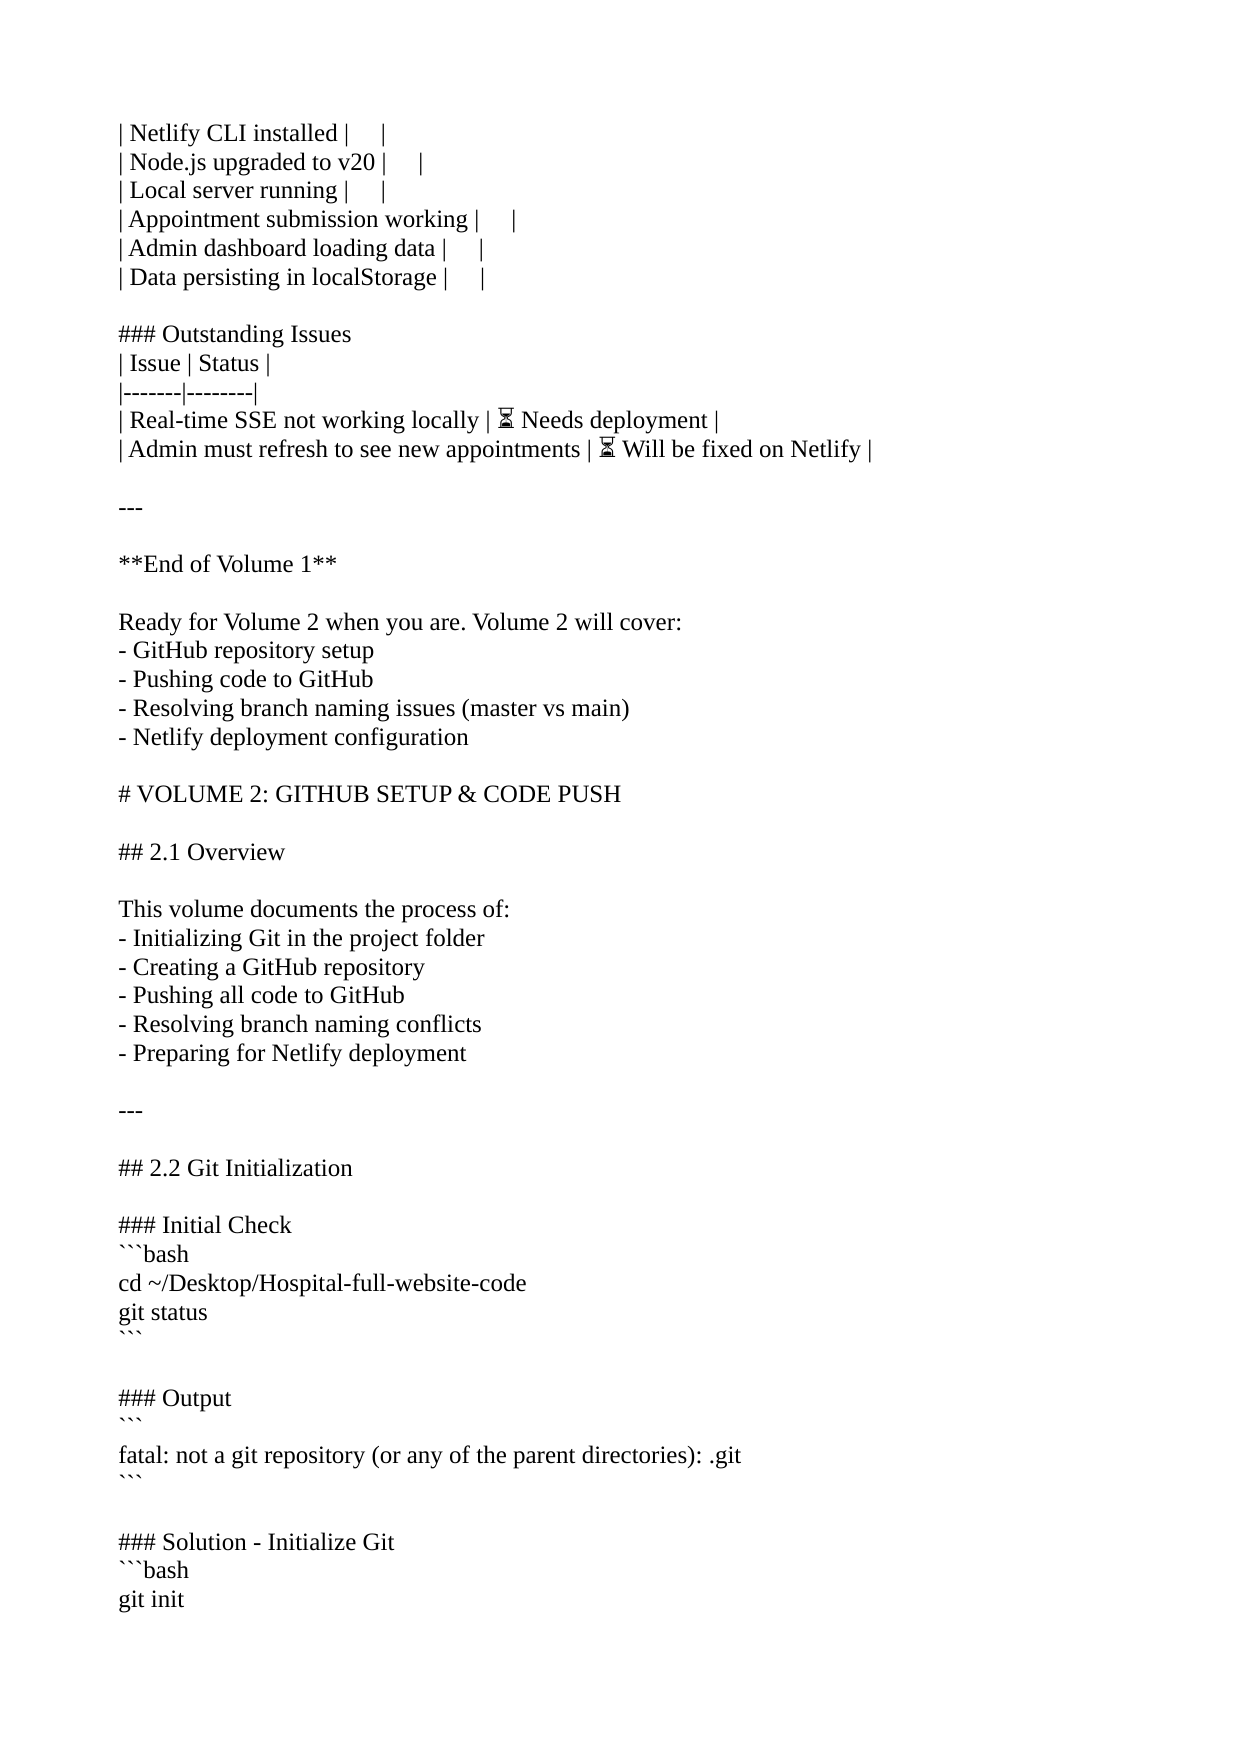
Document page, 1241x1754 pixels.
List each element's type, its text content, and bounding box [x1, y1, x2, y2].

text ### Outstanding Issues [118, 319, 1122, 348]
text ### Solution - Initialize Git [118, 1527, 1122, 1556]
text | Real-time SSE not working locally | ⏳ Needs deployment | [118, 406, 1122, 434]
text | Local server running | ✅ | [118, 176, 1122, 204]
text | Issue | Status | [118, 348, 1122, 377]
text | Netlify CLI installed | ✅ | [118, 118, 1122, 147]
text fatal: not a git repository (or any of the parent directories): .git [118, 1441, 1122, 1469]
text | Data persisting in localStorage | ✅ | [118, 262, 1122, 291]
text --- [118, 492, 1122, 521]
text - GitHub repository setup [118, 636, 1122, 664]
text - Creating a GitHub repository [118, 952, 1122, 981]
text | Appointment submission working | ✅ | [118, 204, 1122, 233]
text ## 2.1 Overview [118, 837, 1122, 866]
text ``` [118, 1469, 1122, 1498]
text |-------|--------| [118, 377, 1122, 406]
text ### Initial Check [118, 1211, 1122, 1239]
text - Resolving branch naming conflicts [118, 1009, 1122, 1038]
text - Resolving branch naming issues (master vs main) [118, 693, 1122, 722]
text git status [118, 1297, 1122, 1326]
text ``` [118, 1412, 1122, 1441]
text ```bash [118, 1556, 1122, 1584]
text ```bash [118, 1239, 1122, 1268]
text This volume documents the process of: [118, 894, 1122, 923]
text **End of Volume 1** [118, 549, 1122, 578]
text - Initializing Git in the project folder [118, 923, 1122, 952]
text git init [118, 1584, 1122, 1613]
text Ready for Volume 2 when you are. Volume 2 will cover: [118, 607, 1122, 636]
text ### Output [118, 1383, 1122, 1412]
text ``` [118, 1326, 1122, 1354]
text - Pushing code to GitHub [118, 664, 1122, 693]
text | Admin must refresh to see new appointments | ⏳ Will be fixed on Netlify | [118, 434, 1122, 463]
text - Preparing for Netlify deployment [118, 1038, 1122, 1067]
text | Node.js upgraded to v20 | ✅ | [118, 147, 1122, 176]
text - Netlify deployment configuration [118, 722, 1122, 751]
text cd ~/Desktop/Hospital-full-website-code [118, 1268, 1122, 1297]
text ## 2.2 Git Initialization [118, 1153, 1122, 1182]
text - Pushing all code to GitHub [118, 981, 1122, 1009]
text | Admin dashboard loading data | ✅ | [118, 233, 1122, 262]
text --- [118, 1096, 1122, 1124]
text # VOLUME 2: GITHUB SETUP & CODE PUSH [118, 779, 1122, 808]
